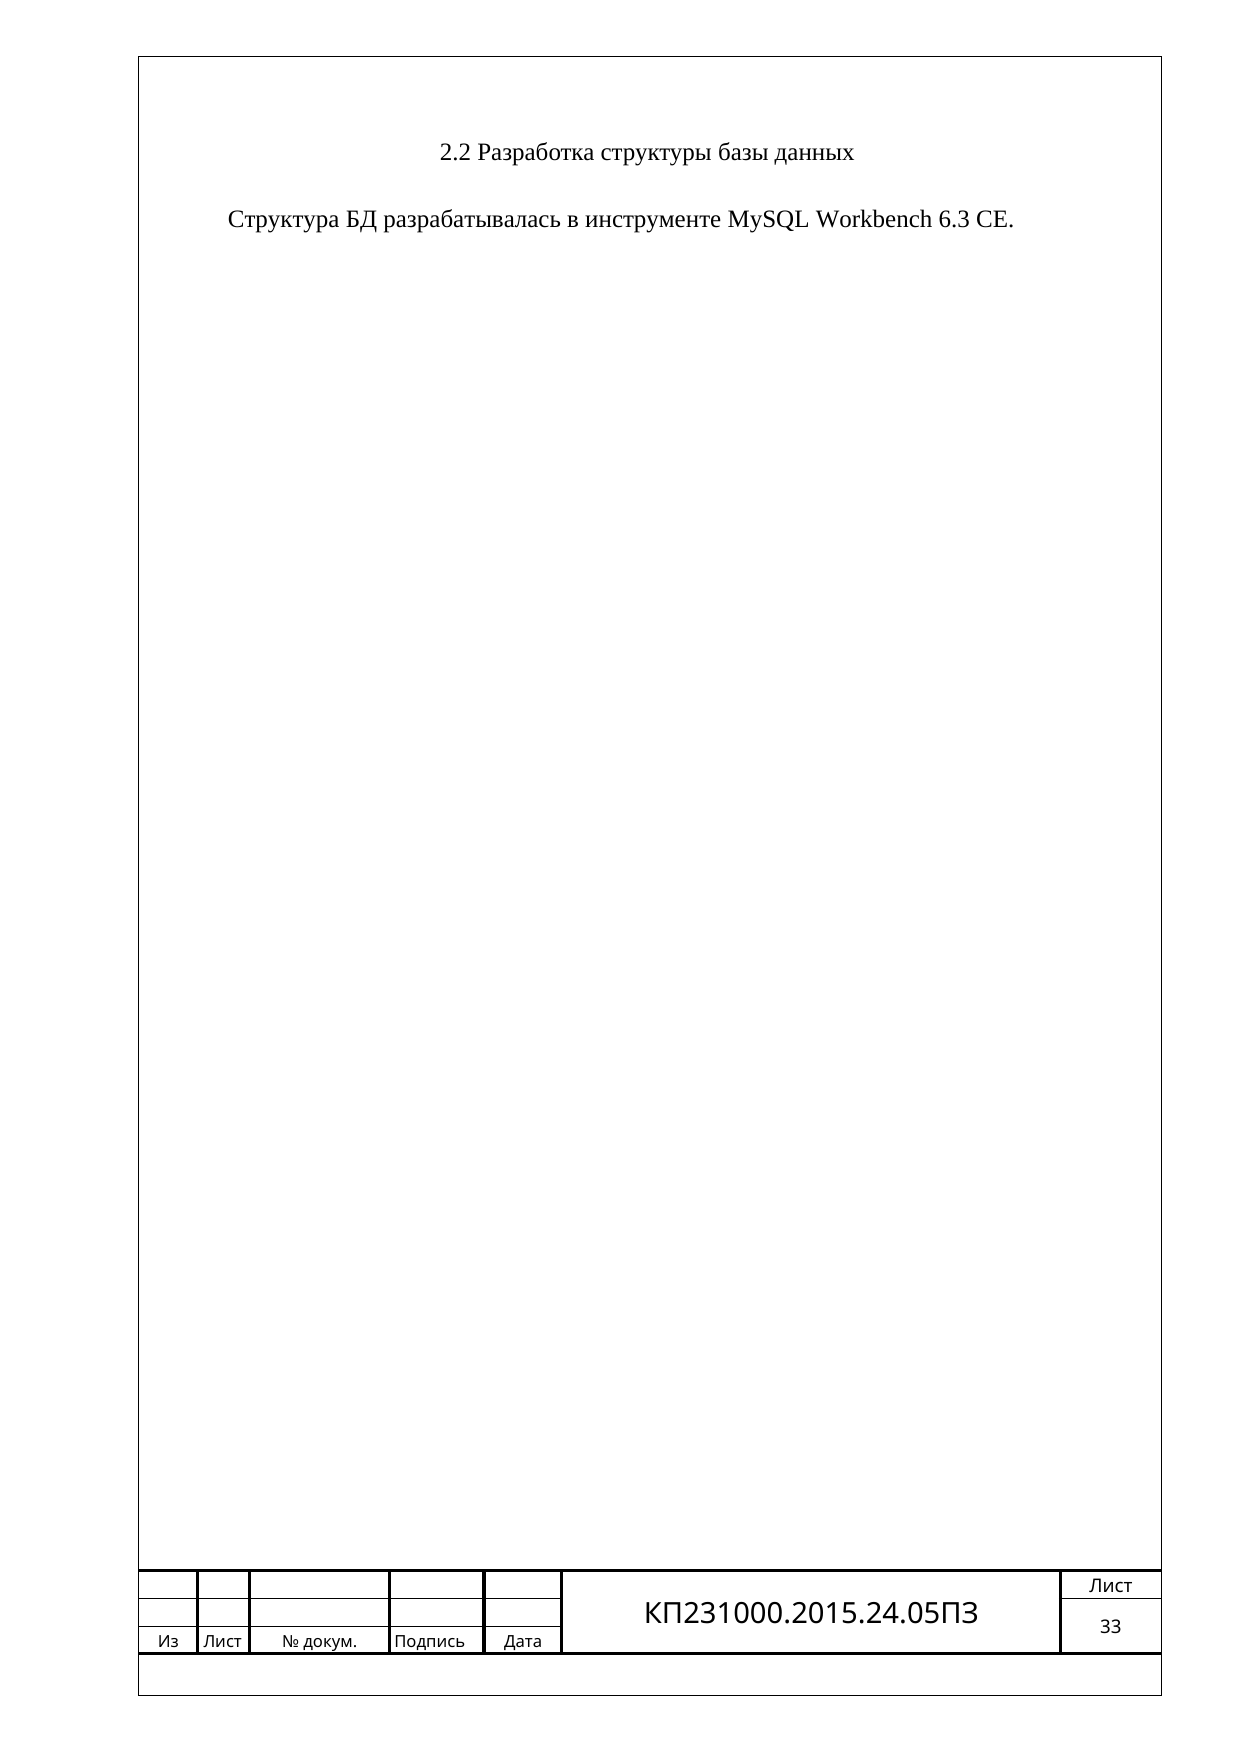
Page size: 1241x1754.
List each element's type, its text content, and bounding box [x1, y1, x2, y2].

text Структура БД разрабатывалась в инструменте MySQL Workbench 6.3 CE. [168, 204, 1132, 233]
subtitle 2.2 Разработка структуры базы данных [168, 137, 1132, 165]
